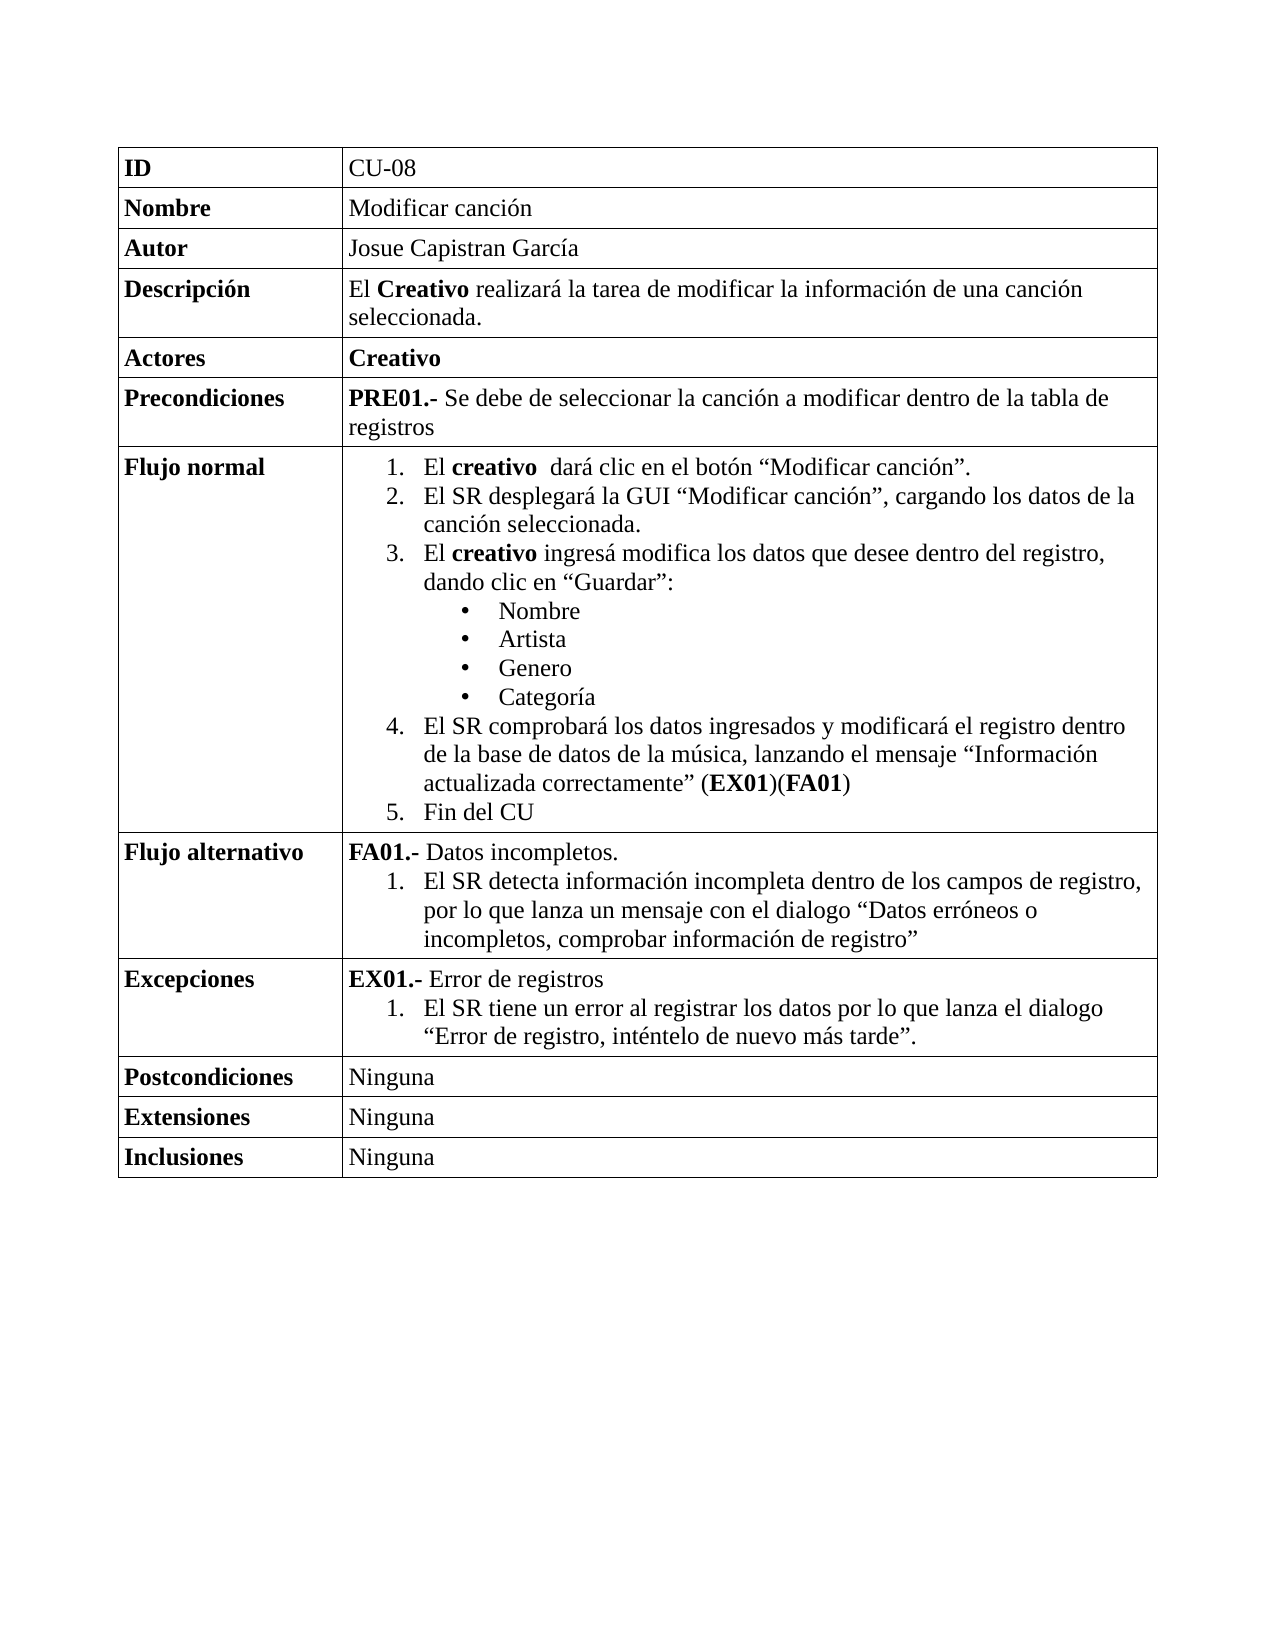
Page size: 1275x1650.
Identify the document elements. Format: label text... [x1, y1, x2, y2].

table_cell Extensiones [119, 1097, 342, 1137]
table_cell Descripción [119, 269, 342, 337]
table_cell Modificar canción [343, 188, 1157, 227]
table_cell El creativo dará clic en el botón “Modificar canción”. El SR desplegará la GUI “Modificar canción”, cargando los datos de la canción seleccionada. El creativo ingresá modifica los datos que desee dentro del registro, dando clic en “Guardar”: Nombre Artista Genero Categoría El SR comprobará los datos ingresados y modificará el registro dentro de la base de datos de la música, lanzando el mensaje “Información actualizada correctamente” (EX01)(FA01) Fin del CU [343, 447, 1157, 832]
table_cell Excepciones [119, 959, 342, 1056]
table_cell Ninguna [343, 1097, 1157, 1137]
table_cell Ninguna [343, 1057, 1157, 1096]
table_header ID [119, 148, 342, 187]
table_cell Inclusiones [119, 1138, 342, 1177]
table_cell El Creativo realizará la tarea de modificar la información de una canción seleccionada. [343, 269, 1157, 337]
table_cell Autor [119, 229, 342, 268]
table_cell PRE01.- Se debe de seleccionar la canción a modificar dentro de la tabla de registros [343, 378, 1157, 446]
table_cell FA01.- Datos incompletos. El SR detecta información incompleta dentro de los campos de registro, por lo que lanza un mensaje con el dialogo “Datos erróneos o incompletos, comprobar información de registro” [343, 833, 1157, 958]
table_header CU-08 [343, 148, 1157, 187]
table_cell Precondiciones [119, 378, 342, 446]
table_cell Actores [119, 338, 342, 377]
table_cell Flujo normal [119, 447, 342, 832]
table_cell Josue Capistran García [343, 229, 1157, 268]
table_cell Flujo alternativo [119, 833, 342, 958]
table_cell Postcondiciones [119, 1057, 342, 1096]
table_cell Ninguna [343, 1138, 1157, 1177]
table_cell Creativo [343, 338, 1157, 377]
table_cell Nombre [119, 188, 342, 227]
table_cell EX01.- Error de registros El SR tiene un error al registrar los datos por lo que lanza el dialogo “Error de registro, inténtelo de nuevo más tarde”. [343, 959, 1157, 1056]
